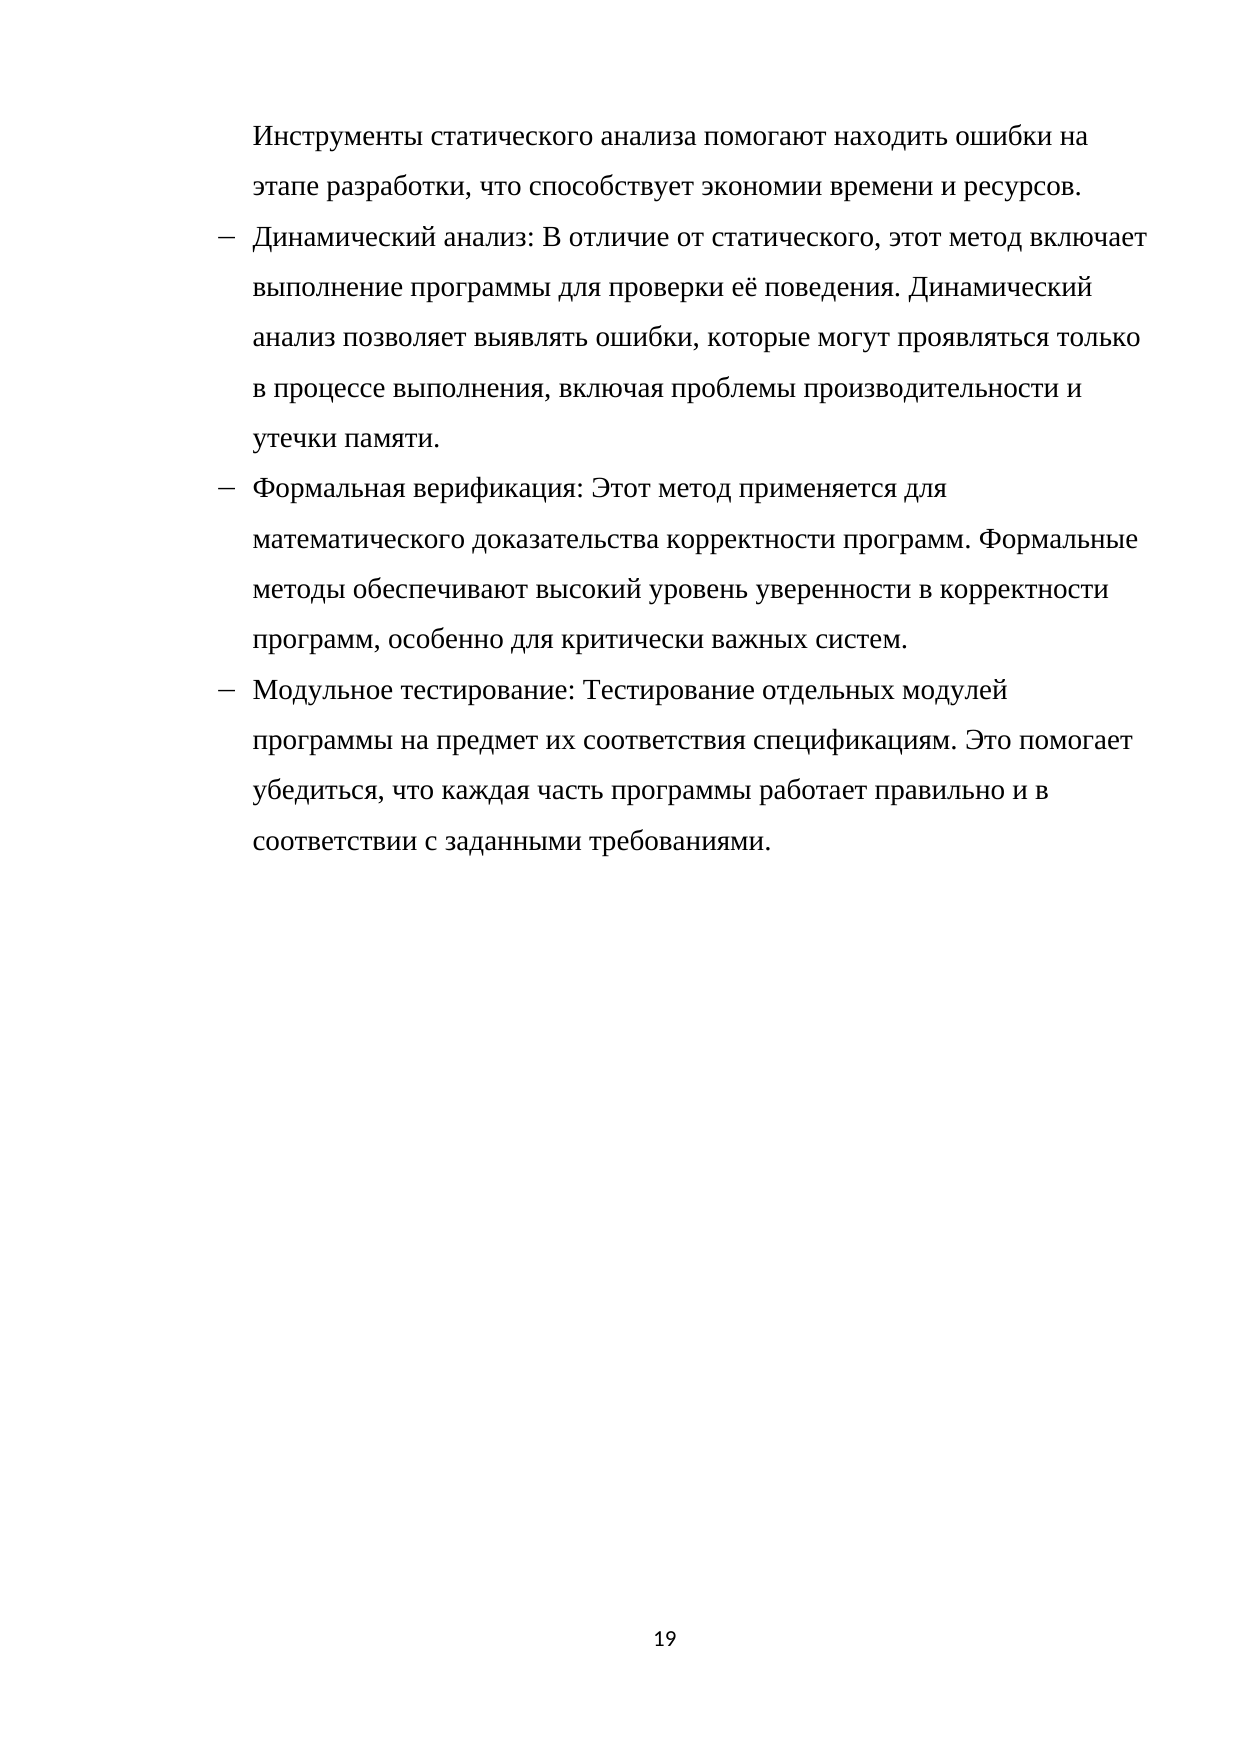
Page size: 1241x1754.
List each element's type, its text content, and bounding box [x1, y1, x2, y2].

list Динамический анализ: В отличие от статического, этот метод включает выполнение программы для проверки её поведения. Динамический анализ позволяет выявлять ошибки, которые могут проявляться только в процессе выполнения, включая проблемы производительности и утечки памяти. [215, 219, 1152, 454]
list Формальная верификация: Этот метод применяется для математического доказательства корректности программ. Формальные методы обеспечивают высокий уровень уверенности в корректности программ, особенно для критически важных систем. [215, 470, 1152, 655]
list Инструменты статического анализа помогают находить ошибки на этапе разработки, что способствует экономии времени и ресурсов. [215, 118, 1152, 202]
list Модульное тестирование: Тестирование отдельных модулей программы на предмет их соответствия спецификациям. Это помогает убедиться, что каждая часть программы работает правильно и в соответствии с заданными требованиями. [215, 672, 1152, 856]
